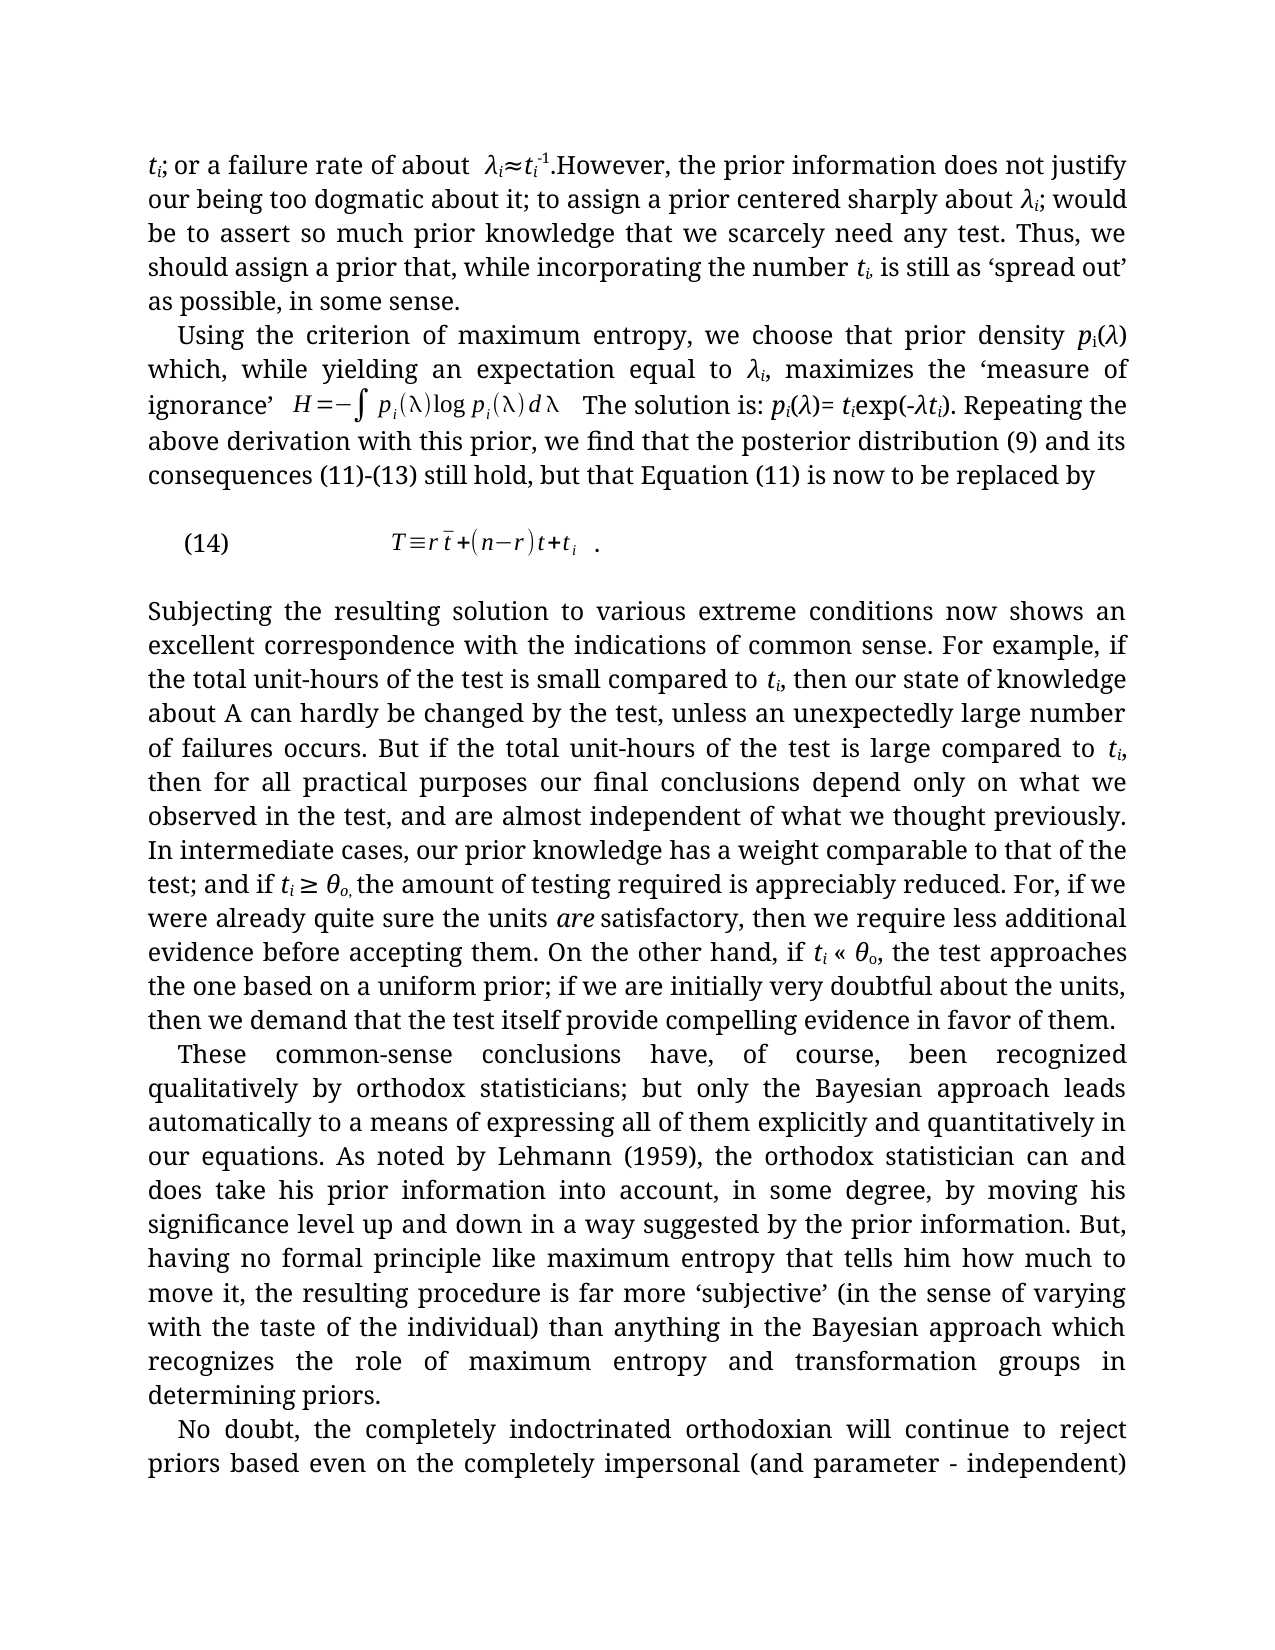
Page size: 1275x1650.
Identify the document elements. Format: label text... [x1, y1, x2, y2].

text These common-sense conclusions have, of course, been recognized qualitatively by orthodox statisticians; but only the Bayesian approach leads automatically to a means of expressing all of them explicitly and quantitatively in our equations. As noted by Lehmann (1959), the orthodox statistician can and does take his prior information into account, in some degree, by moving his significance level up and down in a way suggested by the prior information. But, having no formal principle like maximum entropy that tells him how much to move it, the resulting procedure is far more ‘subjective’ (in the sense of varying with the taste of the individual) than anything in the Bayesian approach which recognizes the role of maximum entropy and transformation groups in determining priors. [148, 1037, 1127, 1411]
text ti; or a failure rate of about λi≈ti-1.However, the prior information does not justify our being too dogmatic about it; to assign a prior centered sharply about λi; would be to assert so much prior knowledge that we scarcely need any test. Thus, we should assign a prior that, while incorporating the number ti, is still as ‘spread out’ as possible, in some sense. [148, 148, 1127, 318]
text Subjecting the resulting solution to various extreme conditions now shows an excellent correspondence with the indications of common sense. For example, if the total unit-hours of the test is small compared to ti, then our state of knowledge about A can hardly be changed by the test, unless an unexpectedly large number of failures occurs. But if the total unit-hours of the test is large compared to ti, then for all practical purposes our final conclusions depend only on what we observed in the test, and are almost independent of what we thought previously. In intermediate cases, our prior knowledge has a weight comparable to that of the test; and if ti ≥ θo, the amount of testing required is appreciably reduced. For, if we were already quite sure the units are satisfactory, then we require less additional evidence before accepting them. On the other hand, if ti « θo, the test approaches the one based on a uniform prior; if we are initially very doubtful about the units, then we demand that the test itself provide compelling evidence in favor of them. [148, 594, 1127, 1037]
text (14) . [148, 526, 1127, 560]
text No doubt, the completely indoctrinated orthodoxian will continue to reject priors based even on the completely impersonal (and parameter - independent) [148, 1411, 1127, 1479]
text Using the criterion of maximum entropy, we choose that prior density pi(λ) which, while yielding an expectation equal to λi, maximizes the ‘measure of ignorance’ The solution is: pi(λ)= tiexp(-λti). Repeating the above derivation with this prior, we find that the posterior distribution (9) and its consequences (11)-(13) still hold, but that Equation (11) is now to be replaced by [148, 318, 1127, 492]
